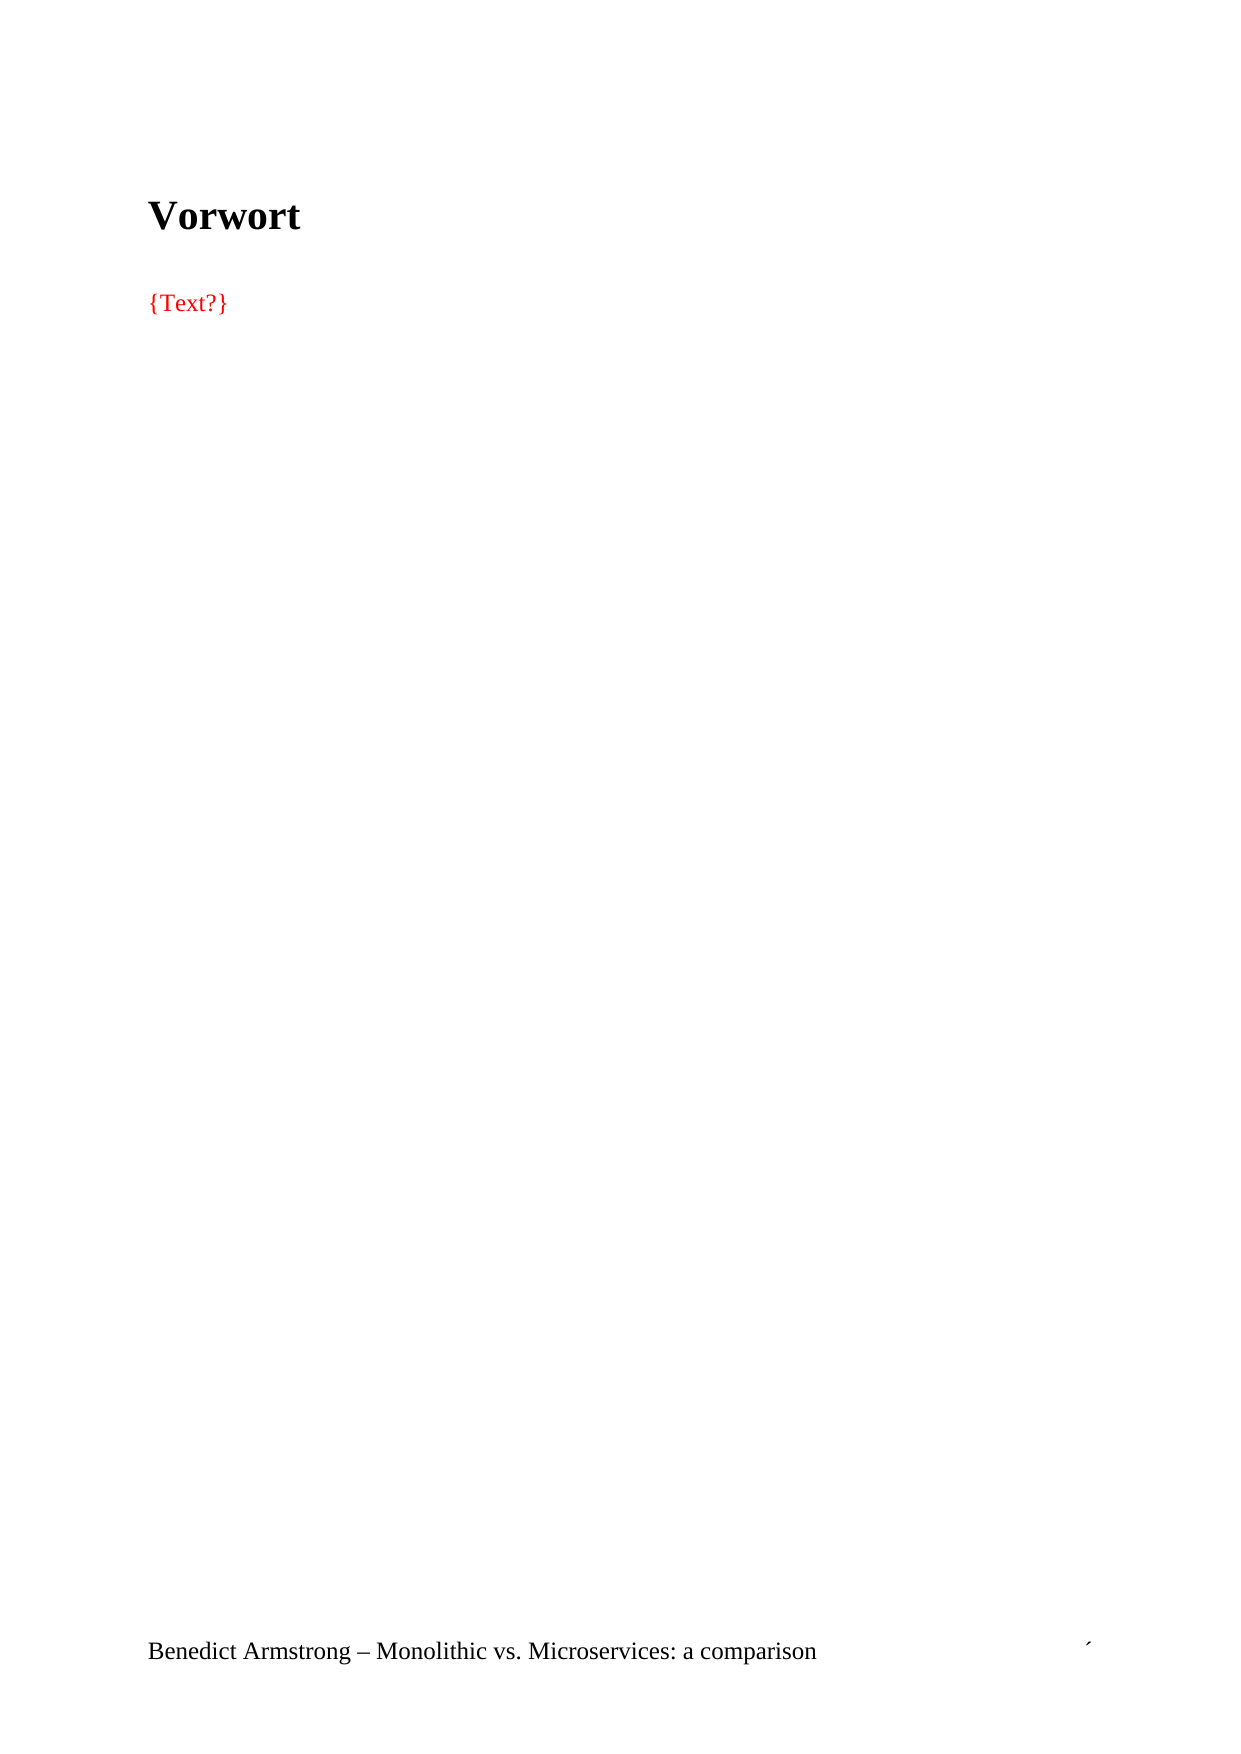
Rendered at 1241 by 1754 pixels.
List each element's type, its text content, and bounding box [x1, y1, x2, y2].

text {Text?} [148, 288, 1092, 316]
text Vorwort [148, 190, 1092, 238]
